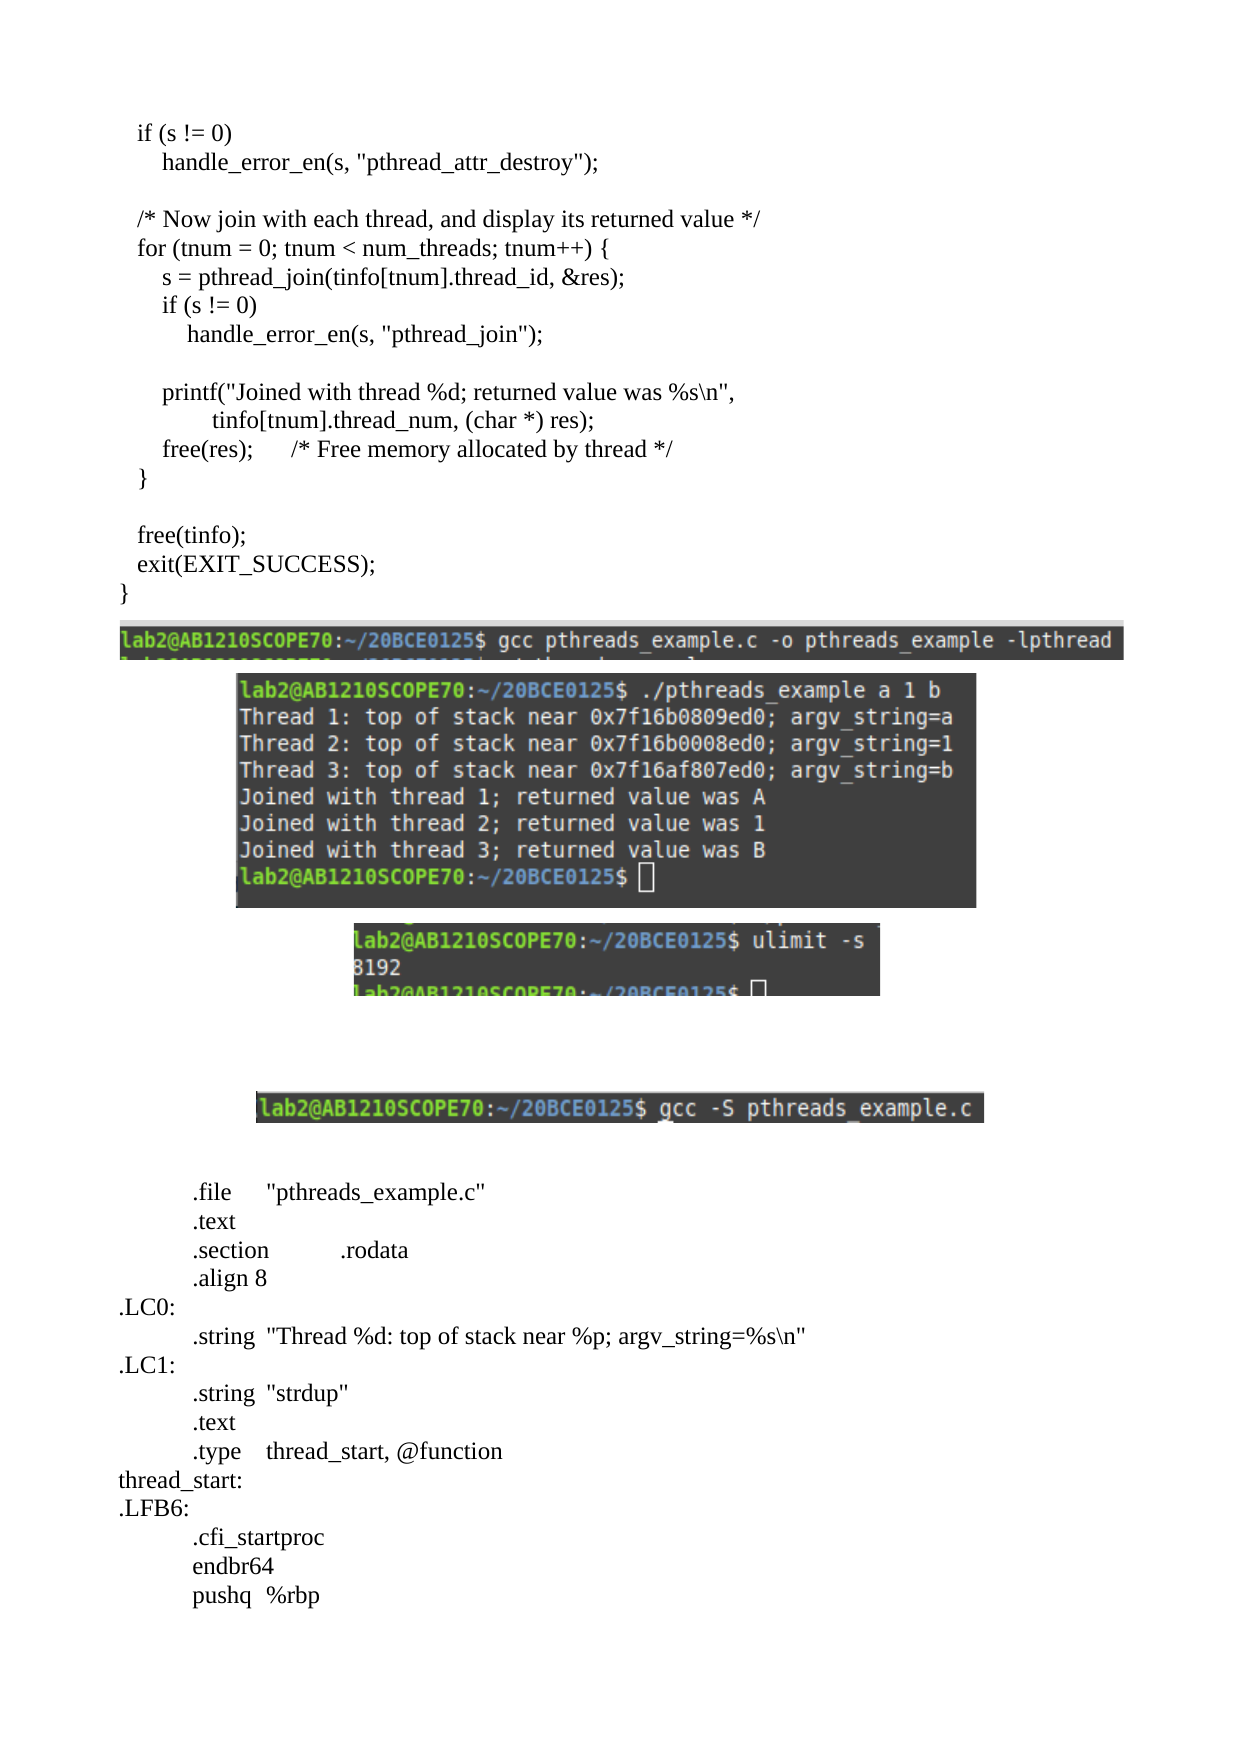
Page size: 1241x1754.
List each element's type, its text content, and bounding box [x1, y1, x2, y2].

picture [119, 620, 1124, 660]
text /* Now join with each thread, and display its returned value */ [118, 204, 1122, 233]
text .text [118, 1206, 1122, 1235]
text .align 8 [118, 1263, 1122, 1292]
text tinfo[tnum].thread_num, (char *) res); [118, 406, 1122, 434]
text } [118, 578, 1122, 607]
text thread_start: [118, 1465, 1122, 1493]
text .text [118, 1407, 1122, 1436]
text .LFB6: [118, 1493, 1122, 1522]
text handle_error_en(s, "pthread_attr_destroy"); [118, 147, 1122, 176]
text endbr64 [118, 1551, 1122, 1580]
text .cfi_startproc [118, 1522, 1122, 1551]
text .LC0: [118, 1292, 1122, 1321]
picture [235, 673, 977, 908]
text s = pthread_join(tinfo[tnum].thread_id, &res); [118, 262, 1122, 291]
text handle_error_en(s, "pthread_join"); [118, 319, 1122, 348]
text .type thread_start, @function [118, 1436, 1122, 1465]
text free(res); /* Free memory allocated by thread */ [118, 434, 1122, 463]
text .section .rodata [118, 1235, 1122, 1263]
text .string "strdup" [118, 1378, 1122, 1407]
text } [118, 463, 1122, 492]
text for (tnum = 0; tnum < num_threads; tnum++) { [118, 233, 1122, 262]
text printf("Joined with thread %d; returned value was %s\n", [118, 377, 1122, 406]
text free(tinfo); [118, 521, 1122, 549]
text .LC1: [118, 1350, 1122, 1378]
picture [256, 1091, 985, 1123]
text if (s != 0) [118, 291, 1122, 319]
text .string "Thread %d: top of stack near %p; argv_string=%s\n" [118, 1321, 1122, 1350]
text if (s != 0) [118, 118, 1122, 147]
text exit(EXIT_SUCCESS); [118, 549, 1122, 578]
text .file "pthreads_example.c" [118, 1177, 1122, 1206]
picture [353, 923, 881, 996]
text pushq %rbp [118, 1580, 1122, 1608]
